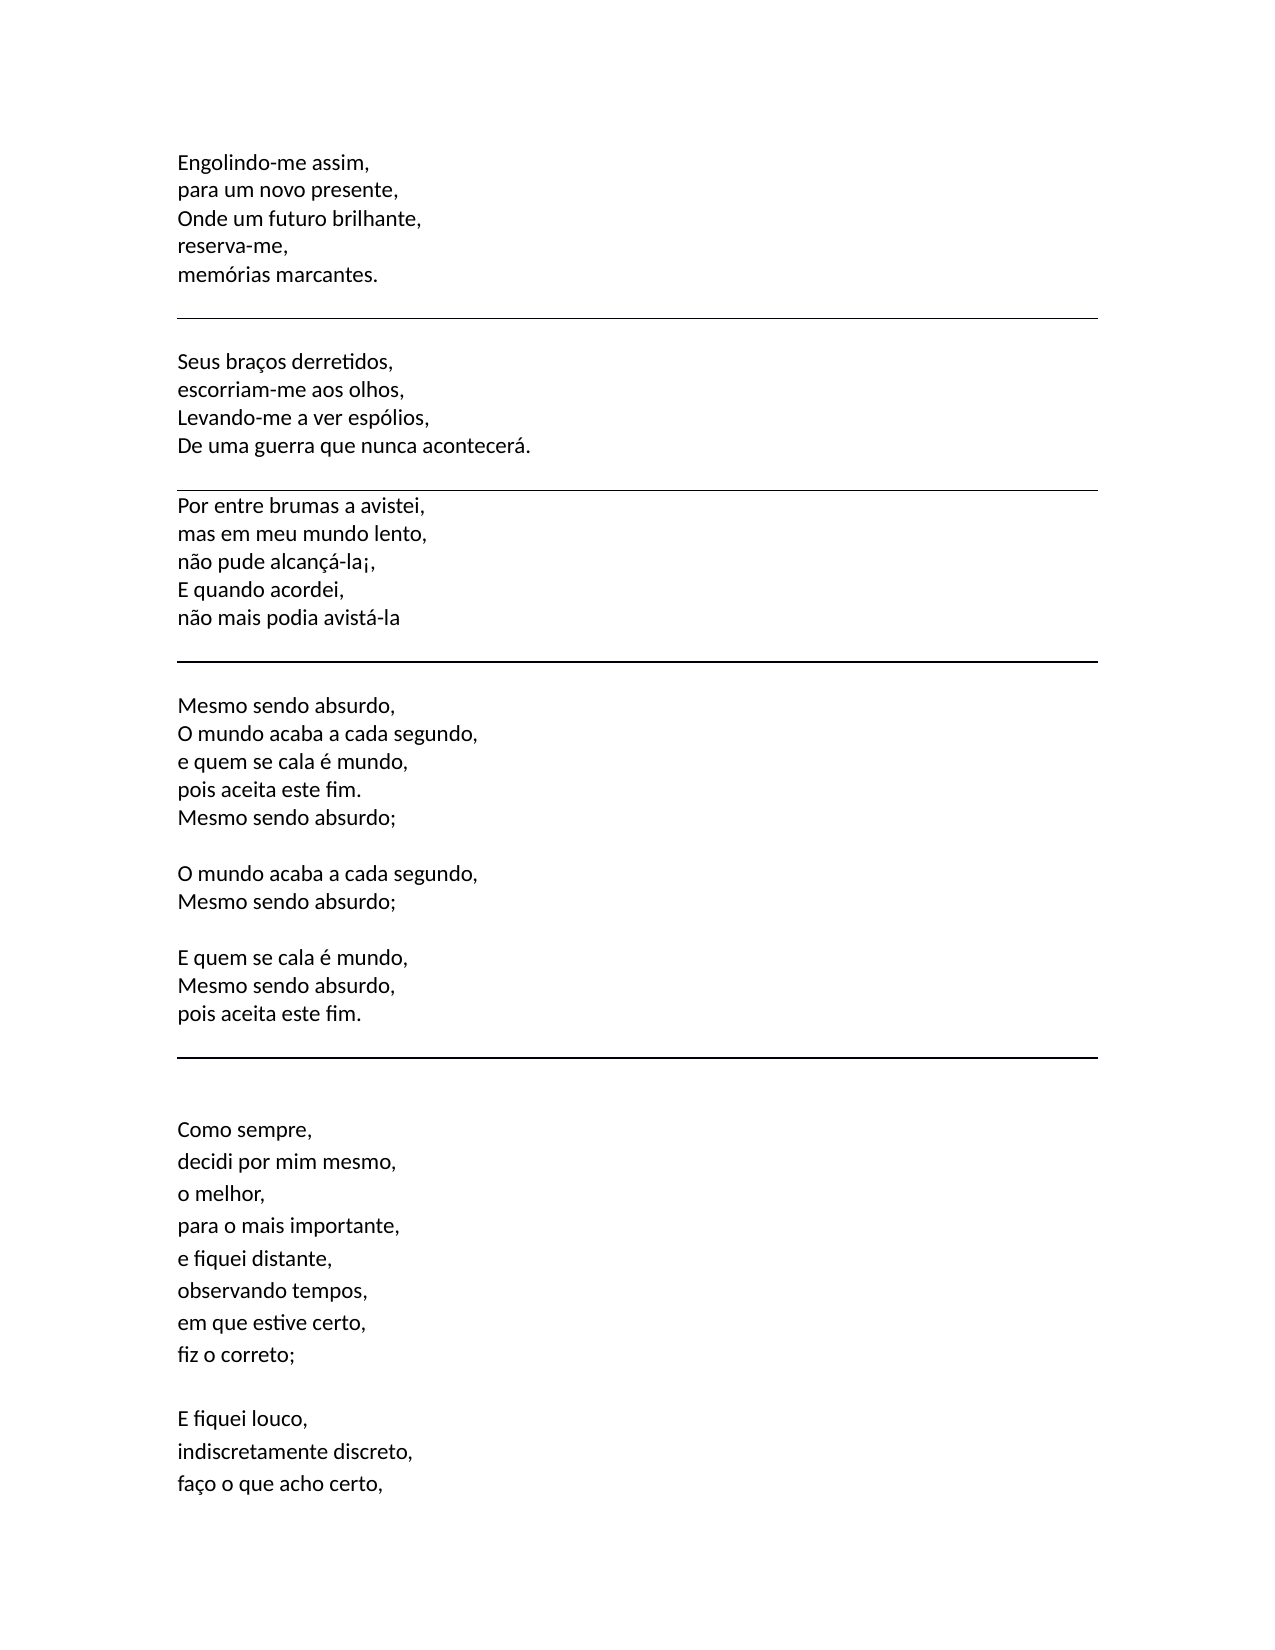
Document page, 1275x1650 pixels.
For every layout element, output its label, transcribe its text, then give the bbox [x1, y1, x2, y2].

text Seus braços derretidos, escorriam-me aos olhos, [177, 347, 1098, 403]
text De uma guerra que nunca acontecerá. [177, 431, 1098, 490]
text E quando acordei, não mais podia avistá-la [177, 575, 1098, 631]
text Como sempre, decidi por mim mesmo, o melhor, para o mais importante, e fiquei distante, observando tempos, em que estive certo, fiz o correto; E fiquei louco, indiscretamente discreto, faço o que acho certo, [177, 1115, 1098, 1497]
text Por entre brumas a avistei, mas em meu mundo lento, não pude alcançá-la¡, [177, 491, 1098, 575]
text Mesmo sendo absurdo, O mundo acaba a cada segundo, e quem se cala é mundo, pois aceita este fim. Mesmo sendo absurdo; O mundo acaba a cada segundo, Mesmo sendo absurdo; E quem se cala é mundo, Mesmo sendo absurdo, pois aceita este fim. [177, 691, 1098, 1057]
text Onde um futuro brilhante, reserva-me, memórias marcantes. [177, 204, 1098, 288]
text Engolindo-me assim, para um novo presente, [177, 148, 1098, 204]
text Levando-me a ver espólios, [177, 403, 1098, 431]
